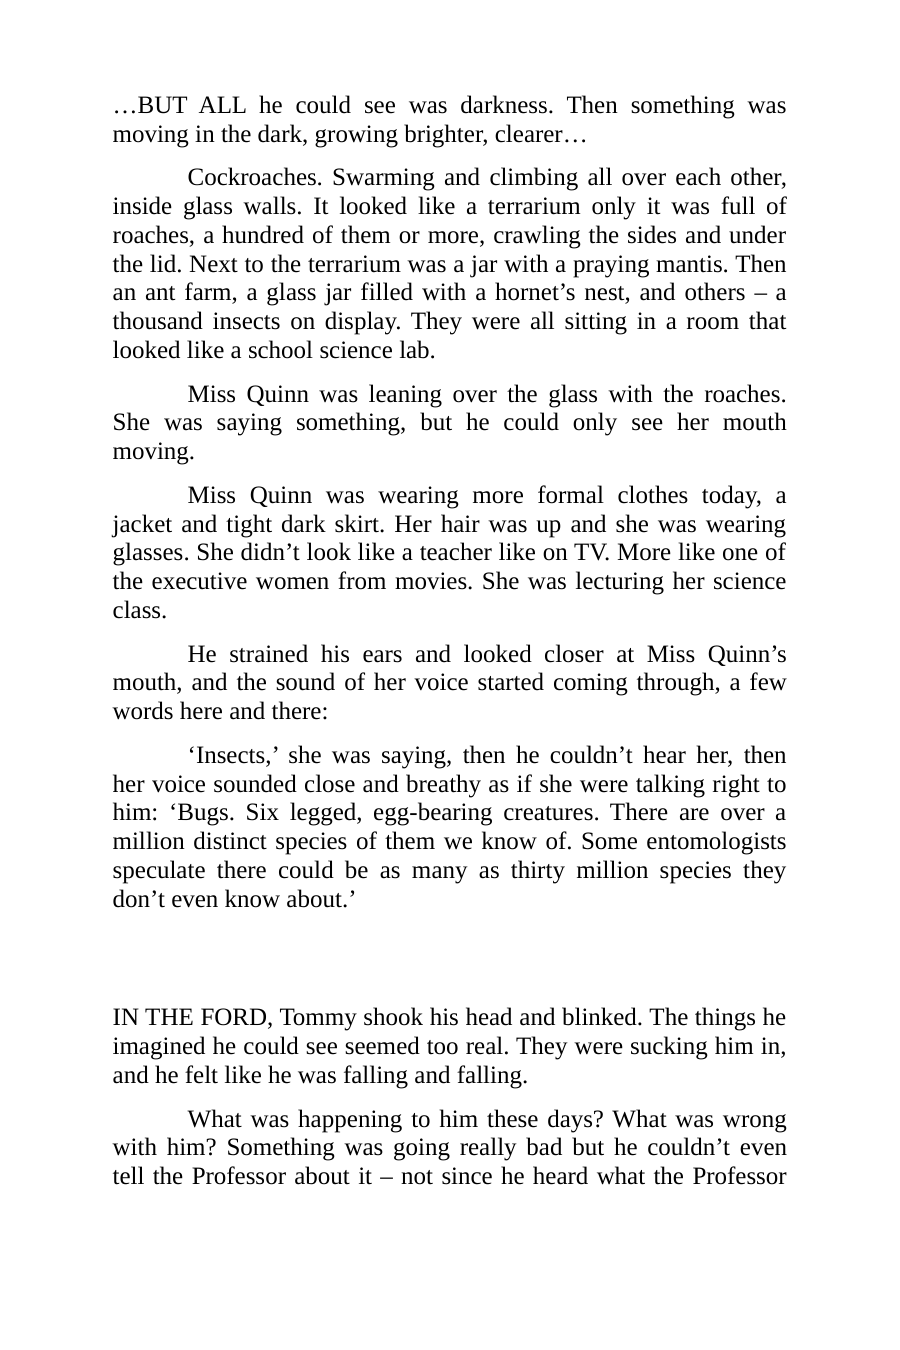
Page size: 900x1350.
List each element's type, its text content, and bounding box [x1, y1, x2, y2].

text Cockroaches. Swarming and climbing all over each other, inside glass walls. It looked like a terrarium only it was full of roaches, a hundred of them or more, crawling the sides and under the lid. Next to the terrarium was a jar with a praying mantis. Then an ant farm, a glass jar filled with a hornet’s nest, and others – a thousand insects on display. They were all sitting in a room that looked like a school science lab. [112, 162, 787, 364]
text Miss Quinn was leaning over the glass with the roaches. She was saying something, but he could only see her mouth moving. [112, 379, 787, 465]
text What was happening to him these days? What was wrong with him? Something was going really bad but he couldn’t even tell the Professor about it – not since he heard what the Professor [112, 1104, 787, 1190]
text ‘Insects,’ she was saying, then he couldn’t hear her, then her voice sounded close and breathy as if she were talking right to him: ‘Bugs. Six legged, egg-bearing creatures. There are over a million distinct species of them we know of. Some entomologists speculate there could be as many as thirty million species they don’t even know about.’ [112, 740, 787, 912]
text He strained his ears and looked closer at Miss Quinn’s mouth, and the sound of her voice started coming through, a few words here and there: [112, 639, 787, 725]
text Miss Quinn was wearing more formal clothes today, a jacket and tight dark skirt. Her hair was up and she was wearing glasses. She didn’t look like a teacher like on TV. More like one of the executive women from movies. She was lecturing her science class. [112, 480, 787, 624]
text IN THE FORD, Tommy shook his head and blinked. The things he imagined he could see seemed too real. They were sucking him in, and he felt like he was falling and falling. [112, 1002, 787, 1089]
text …BUT ALL he could see was darkness. Then something was moving in the dark, growing brighter, clearer… [112, 90, 787, 147]
